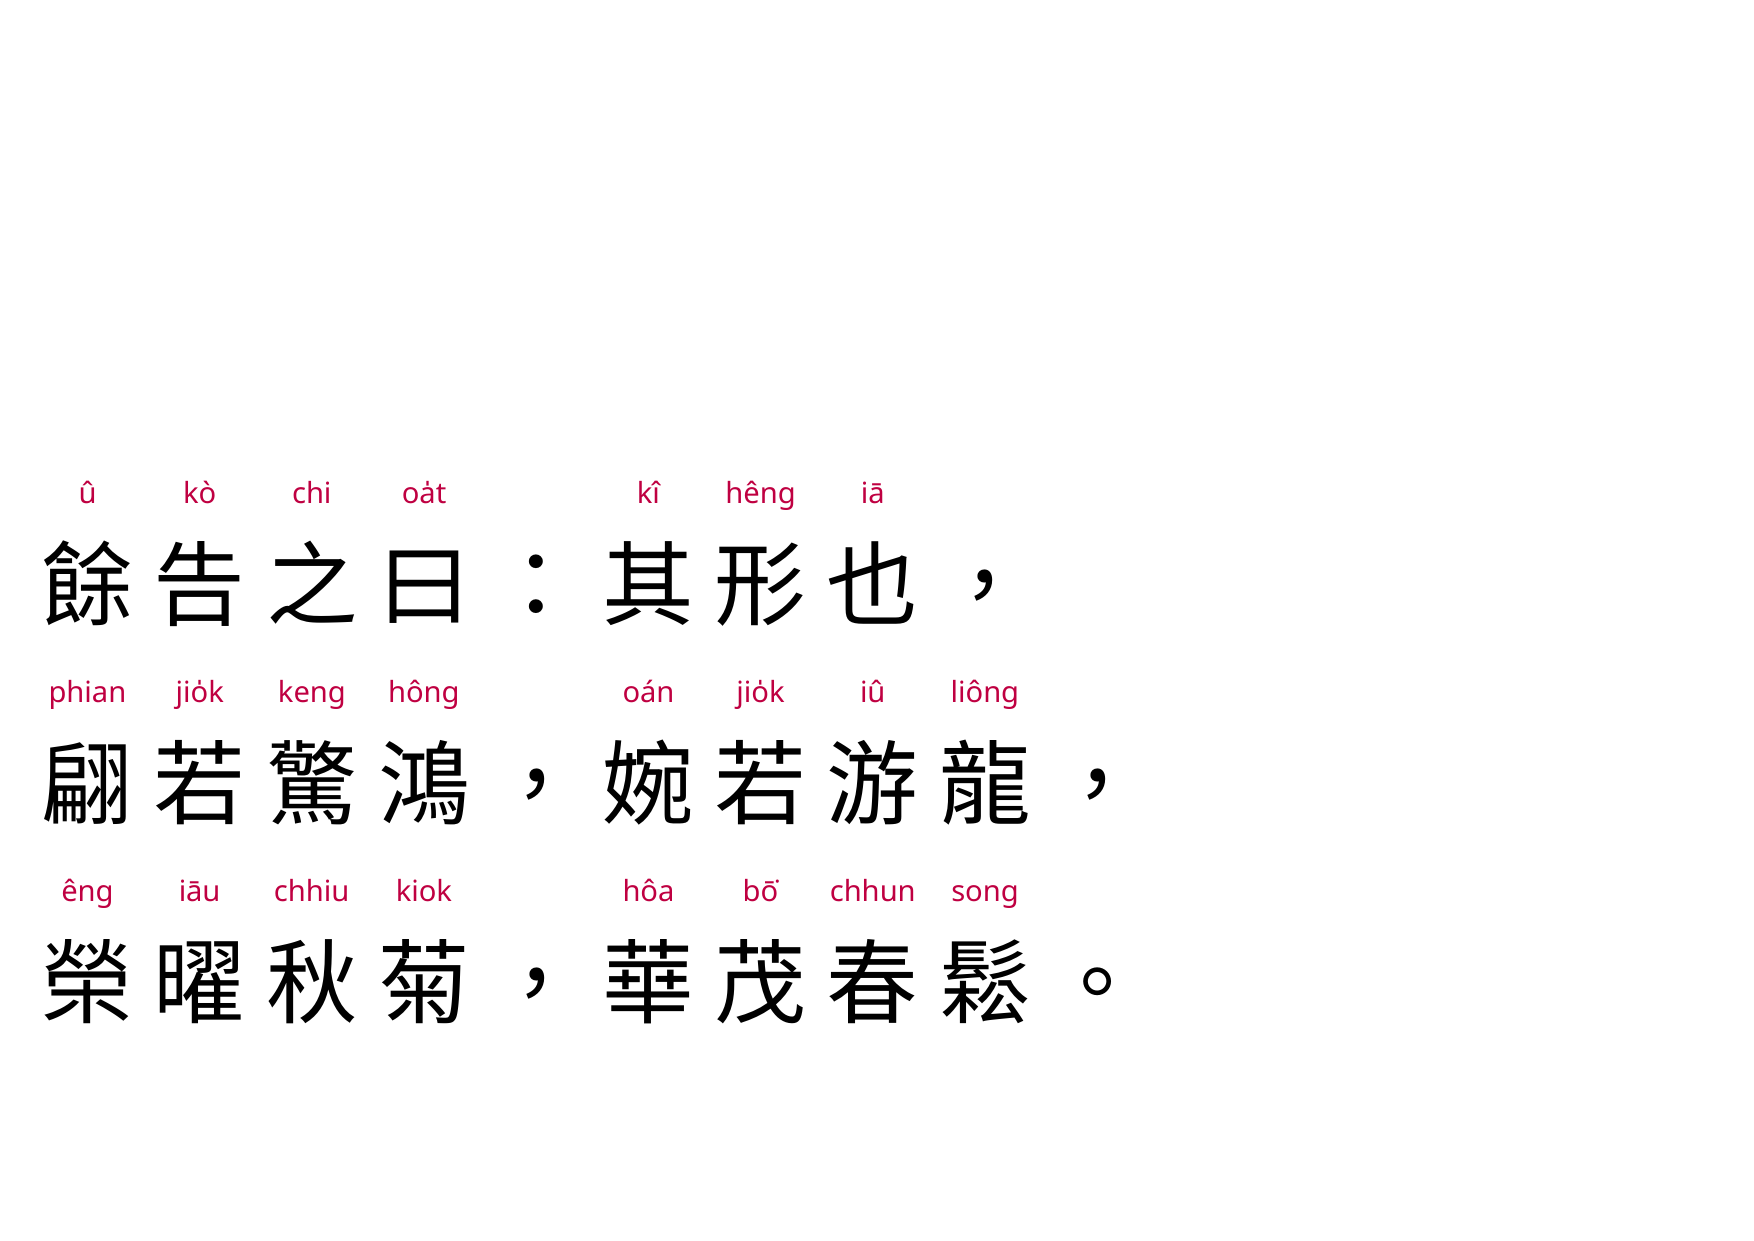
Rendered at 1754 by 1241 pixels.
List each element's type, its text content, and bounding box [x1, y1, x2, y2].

text 餘û 告kò 之chi 曰oa̍t ： 其kî 形hêng 也iā ， 翩phian 若jio̍k 驚keng 鴻hông ， 婉oán 若jio̍k 游iû 龍liông ， 榮êng 曜iāu 秋chhiu 菊kiok ， 華hôa 茂bō͘ 春chhun 鬆song 。 髣hóng 髴hut 兮hē 若jio̍k 輕kheng 雲hûn 之chi 蔽pè 月goa̍t ， 飄phiau 颻iâu 兮hē 若jio̍k 流liû 風hong 之chi 迴hôe 雪soat 。 遠oán 而jî 望bōng 之chi ， 皎kiáu 若jio̍k 太thài 陽iông 升seng 朝tiâu 霞hâ 。 迫pek 而jî 察chhat 之chi ， 灼chiok 若jio̍k 芙hû 蕖kû 出chhut 淥lo̍k 波pho 。 穠jiông 纖chhiam 得tek 衷thiong ， 修siu 短toán 合ha̍p 度tō͘ 。 肩kian 若jio̍k 削siat 成sêng ， 腰iau 如jû 約iok 素sò͘ 。 延iân 頸kéng 秀siù 項hāng ， 皓hō 質chit 呈thêng 露lō͘ ， 芳hong 澤te̍k 無bû 加ka ， 鉛iân 華hôa 弗hut 御gū 。 雲hûn 髻kòe 峨ngô͘ 峨ngô͘ ， 修siu 眉bî 聯liân 娟koan ， 丹tan 脣tûn 外gōe 朗lóng ， 皓hō͘ 齒khí 內lōe 鮮sian 。 明bêng 眸bô͘ 善siàn 睞lāi ， 靨iám 輔hú 承sêng 權khoân ， 瓌kui 姿chu 豔iām 逸e̍k ， 儀gî 靜chēng 體thé 閒hân 。 柔jiû 情chêng 綽chhiok 態thài ， 媚bī 於î 語gú 言giân 。 奇kî 服ho̍k 曠khòng 世sè ， 骨kut 象siōng 應èng 圖tô͘ 。 披phi 羅lô 衣i 之chi 璀chôe 粲chhàn 兮hē ， 珥jī 瑤iâu 碧phek 之chi 華hôa 琚ku 。 戴tài 金kim 翠chhùi 之chi 首siú 飾sek ， 綴tòe 明bêng 珠chu 以í 耀iāu 軀khu 。 踐chiān 遠oán 遊iû 之chi 文bûn 履lí ， 曳ī 霧bū 綃siau 之chi 輕kheng 裾ki 。 微bî 幽iu 蘭lân 之chi 芳hong 藹ái 兮hē ， 步pō͘ 踟tî 躕tû 于û 山san 隅gû 。 於î 是sī 忽hut 焉ian 縱chhióng 體thé ， 以í 遨ngô͘ 以í 嬉hi 。 左chó 倚í 採chhái 旄mô͘ ， 右iū 蔭ìm 桂kùi 旗kî 。 攘jiāng 皓hō͘ 腕oán 於î 神sîn 滸hó͘ 兮hē ， 採chhái 湍thoan 瀨lōa 之chi 玄hiân 芝chi 。 [41, 472, 1695, 1042]
